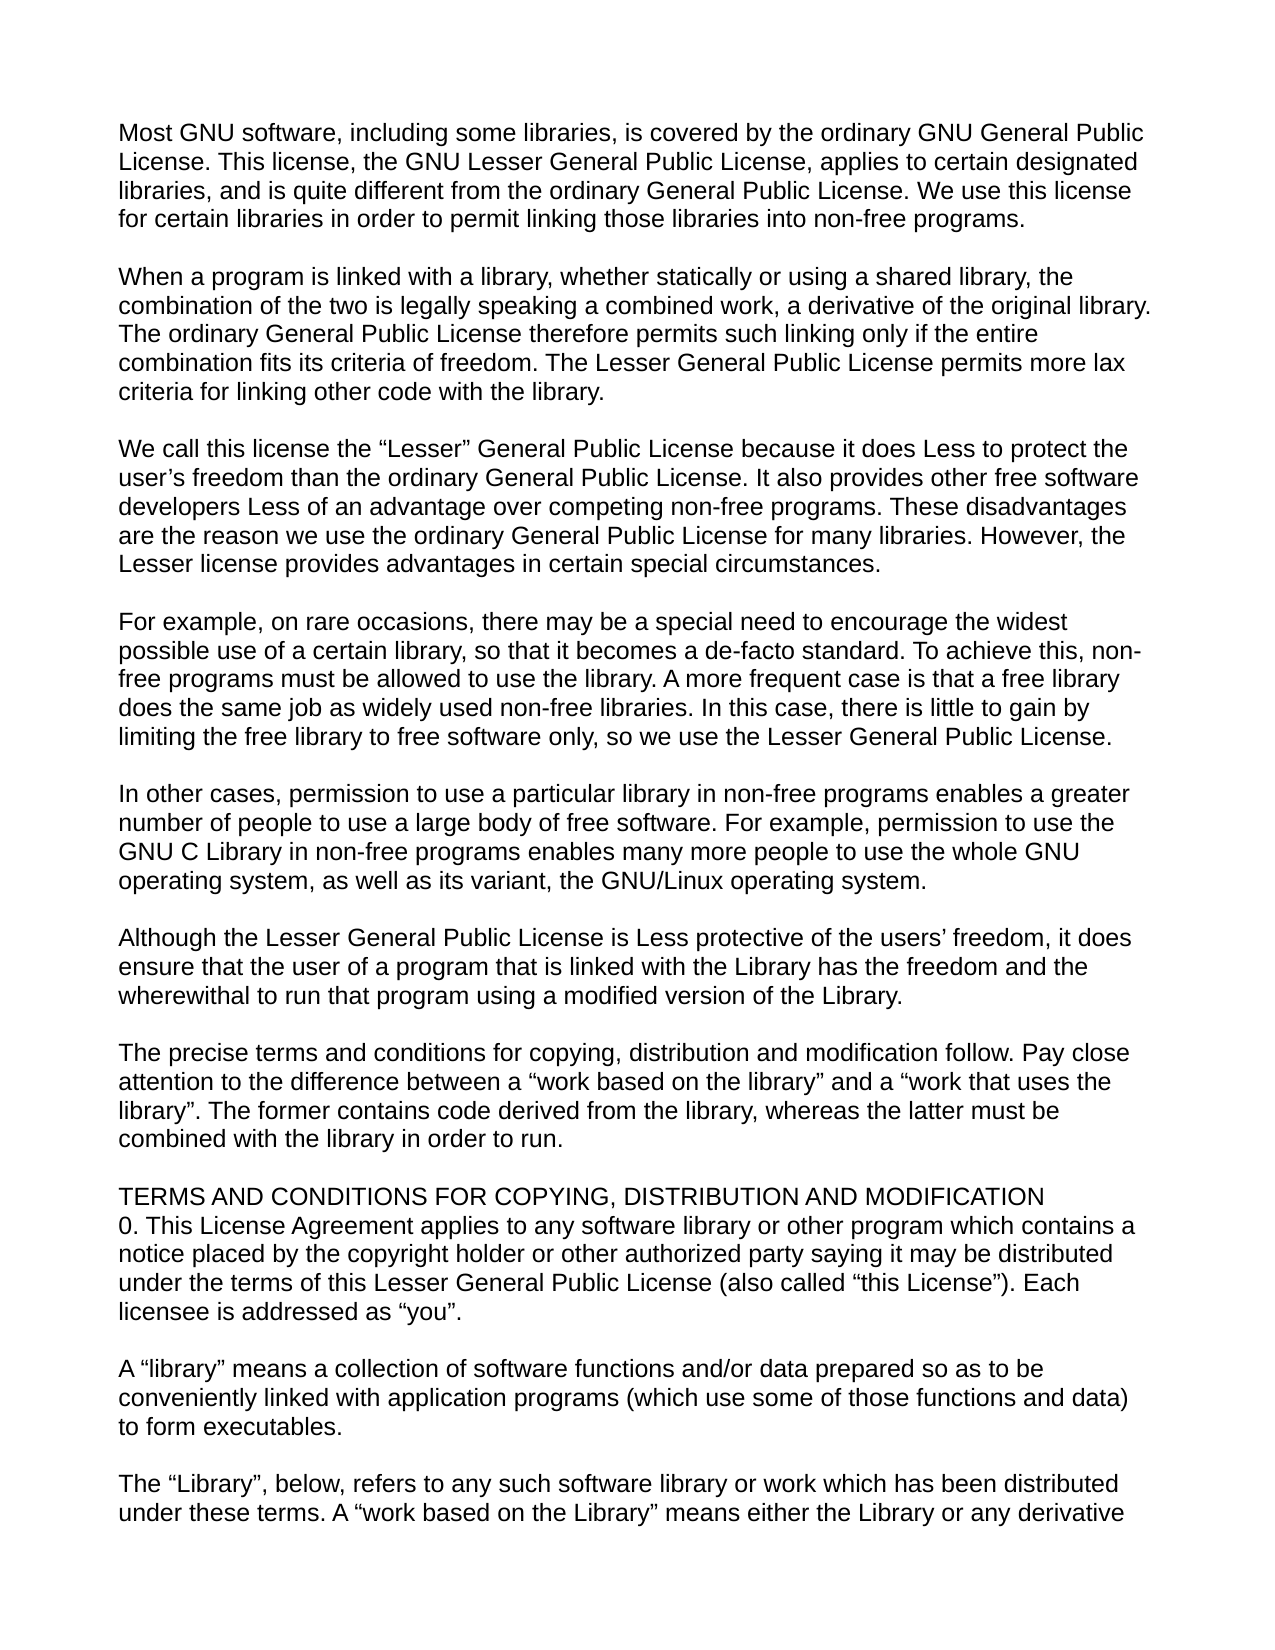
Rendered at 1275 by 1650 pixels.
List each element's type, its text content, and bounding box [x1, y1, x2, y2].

text 0. This License Agreement applies to any software library or other program which contains a notice placed by the copyright holder or other authorized party saying it may be distributed under the terms of this Lesser General Public License (also called “this License”). Each licensee is addressed as “you”. [118, 1211, 1157, 1326]
text In other cases, permission to use a particular library in non-free programs enables a greater number of people to use a large body of free software. For example, permission to use the GNU C Library in non-free programs enables many more people to use the whole GNU operating system, as well as its variant, the GNU/Linux operating system. [118, 779, 1157, 894]
text We call this license the “Lesser” General Public License because it does Less to protect the user’s freedom than the ordinary General Public License. It also provides other free software developers Less of an advantage over competing non-free programs. These disadvantages are the reason we use the ordinary General Public License for many libraries. However, the Lesser license provides advantages in certain special circumstances. [118, 434, 1157, 578]
text When a program is linked with a library, whether statically or using a shared library, the combination of the two is legally speaking a combined work, a derivative of the original library. The ordinary General Public License therefore permits such linking only if the entire combination fits its criteria of freedom. The Lesser General Public License permits more lax criteria for linking other code with the library. [118, 262, 1157, 406]
text Most GNU software, including some libraries, is covered by the ordinary GNU General Public License. This license, the GNU Lesser General Public License, applies to certain designated libraries, and is quite different from the ordinary General Public License. We use this license for certain libraries in order to permit linking those libraries into non-free programs. [118, 118, 1157, 233]
text A “library” means a collection of software functions and/or data prepared so as to be conveniently linked with application programs (which use some of those functions and data) to form executables. [118, 1354, 1157, 1441]
text The “Library”, below, refers to any such software library or work which has been distributed under these terms. A “work based on the Library” means either the Library or any derivative [118, 1469, 1157, 1527]
text Although the Lesser General Public License is Less protective of the users’ freedom, it does ensure that the user of a program that is linked with the Library has the freedom and the wherewithal to run that program using a modified version of the Library. [118, 923, 1157, 1009]
text The precise terms and conditions for copying, distribution and modification follow. Pay close attention to the difference between a “work based on the library” and a “work that uses the library”. The former contains code derived from the library, whereas the latter must be combined with the library in order to run. [118, 1038, 1157, 1153]
text TERMS AND CONDITIONS FOR COPYING, DISTRIBUTION AND MODIFICATION [118, 1182, 1157, 1211]
text For example, on rare occasions, there may be a special need to encourage the widest possible use of a certain library, so that it becomes a de-facto standard. To achieve this, non-free programs must be allowed to use the library. A more frequent case is that a free library does the same job as widely used non-free libraries. In this case, there is little to gain by limiting the free library to free software only, so we use the Lesser General Public License. [118, 607, 1157, 751]
